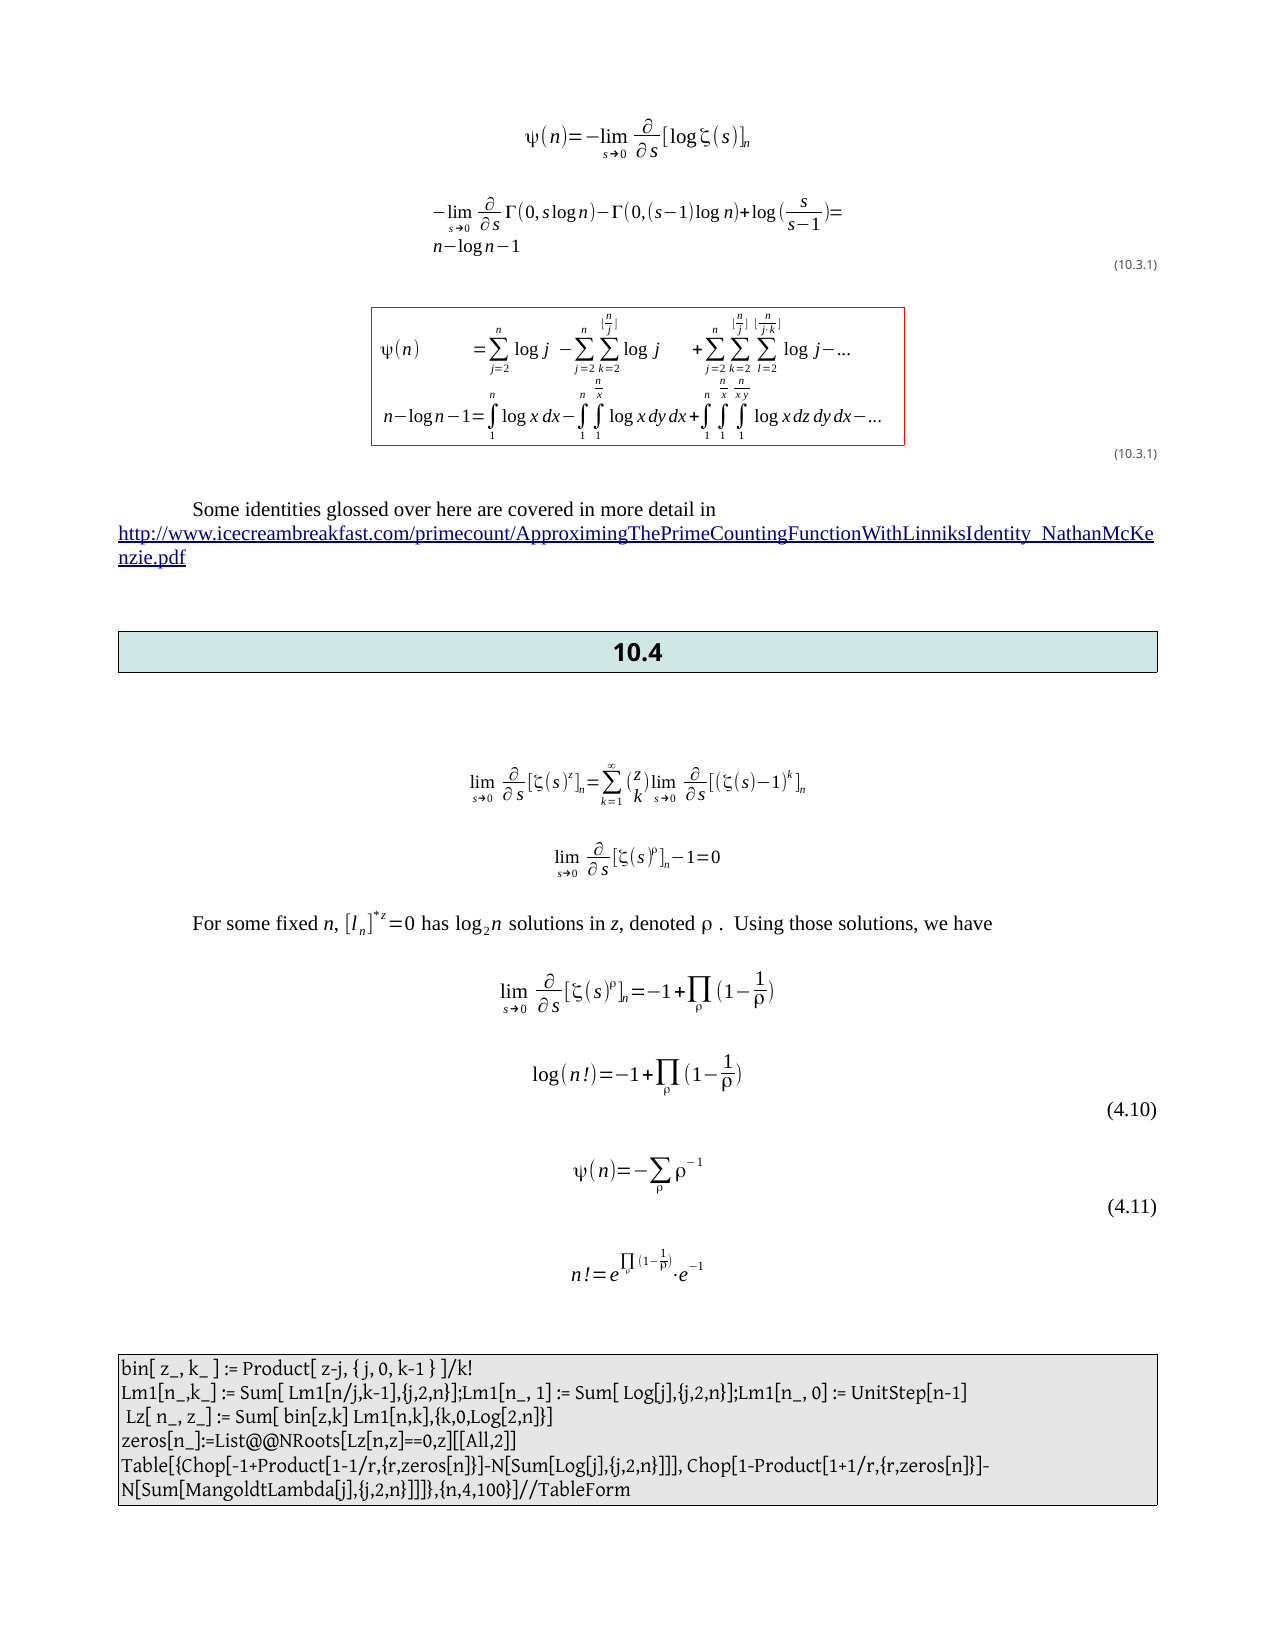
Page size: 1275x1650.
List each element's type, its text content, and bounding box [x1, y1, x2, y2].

text Table[{Chop[-1+Product[1-1/r,{r,zeros[n]}]-N[Sum[Log[j],{j,2,n}]]], Chop[1-Product[1+1/r,{r,zeros[n]}]-N[Sum[MangoldtLambda[j],{j,2,n}]]]},{n,4,100}]//TableForm [119, 1451, 1157, 1505]
text (4.11) [118, 1194, 1157, 1218]
text (4.10) [118, 1097, 1157, 1121]
text For some fixed n,hassolutions in z, denoted. Using those solutions, we have [118, 909, 1157, 938]
text (10.3.1) [118, 256, 1157, 273]
text Lz[ n_, z_] := Sum[ bin[z,k] Lm1[n,k],{k,0,Log[2,n]}] [554, 1402, 1157, 1426]
text (10.3.1) [118, 445, 1157, 462]
text bin[ z_, k_ ] := Product[ z-j, { j, 0, k-1 } ]/k! [119, 1355, 1157, 1378]
text Lm1[n_,k_] := Sum[ Lm1[n/j,k-1],{j,2,n}];Lm1[n_, 1] := Sum[ Log[j],{j,2,n}];Lm1[n_, 0] := UnitStep[n-1] [473, 1378, 1157, 1402]
text zeros[n_]:=List@@NRoots[Lz[n,z]==0,z][[All,2]] [119, 1426, 1157, 1451]
title 10.4 [119, 632, 1157, 672]
text Some identities glossed over here are covered in more detail in http://www.icecreambreakfast.com/primecount/ApproximingThePrimeCountingFunctionWithLinniksIdentity_NathanMcKenzie.pdf [118, 496, 1157, 569]
